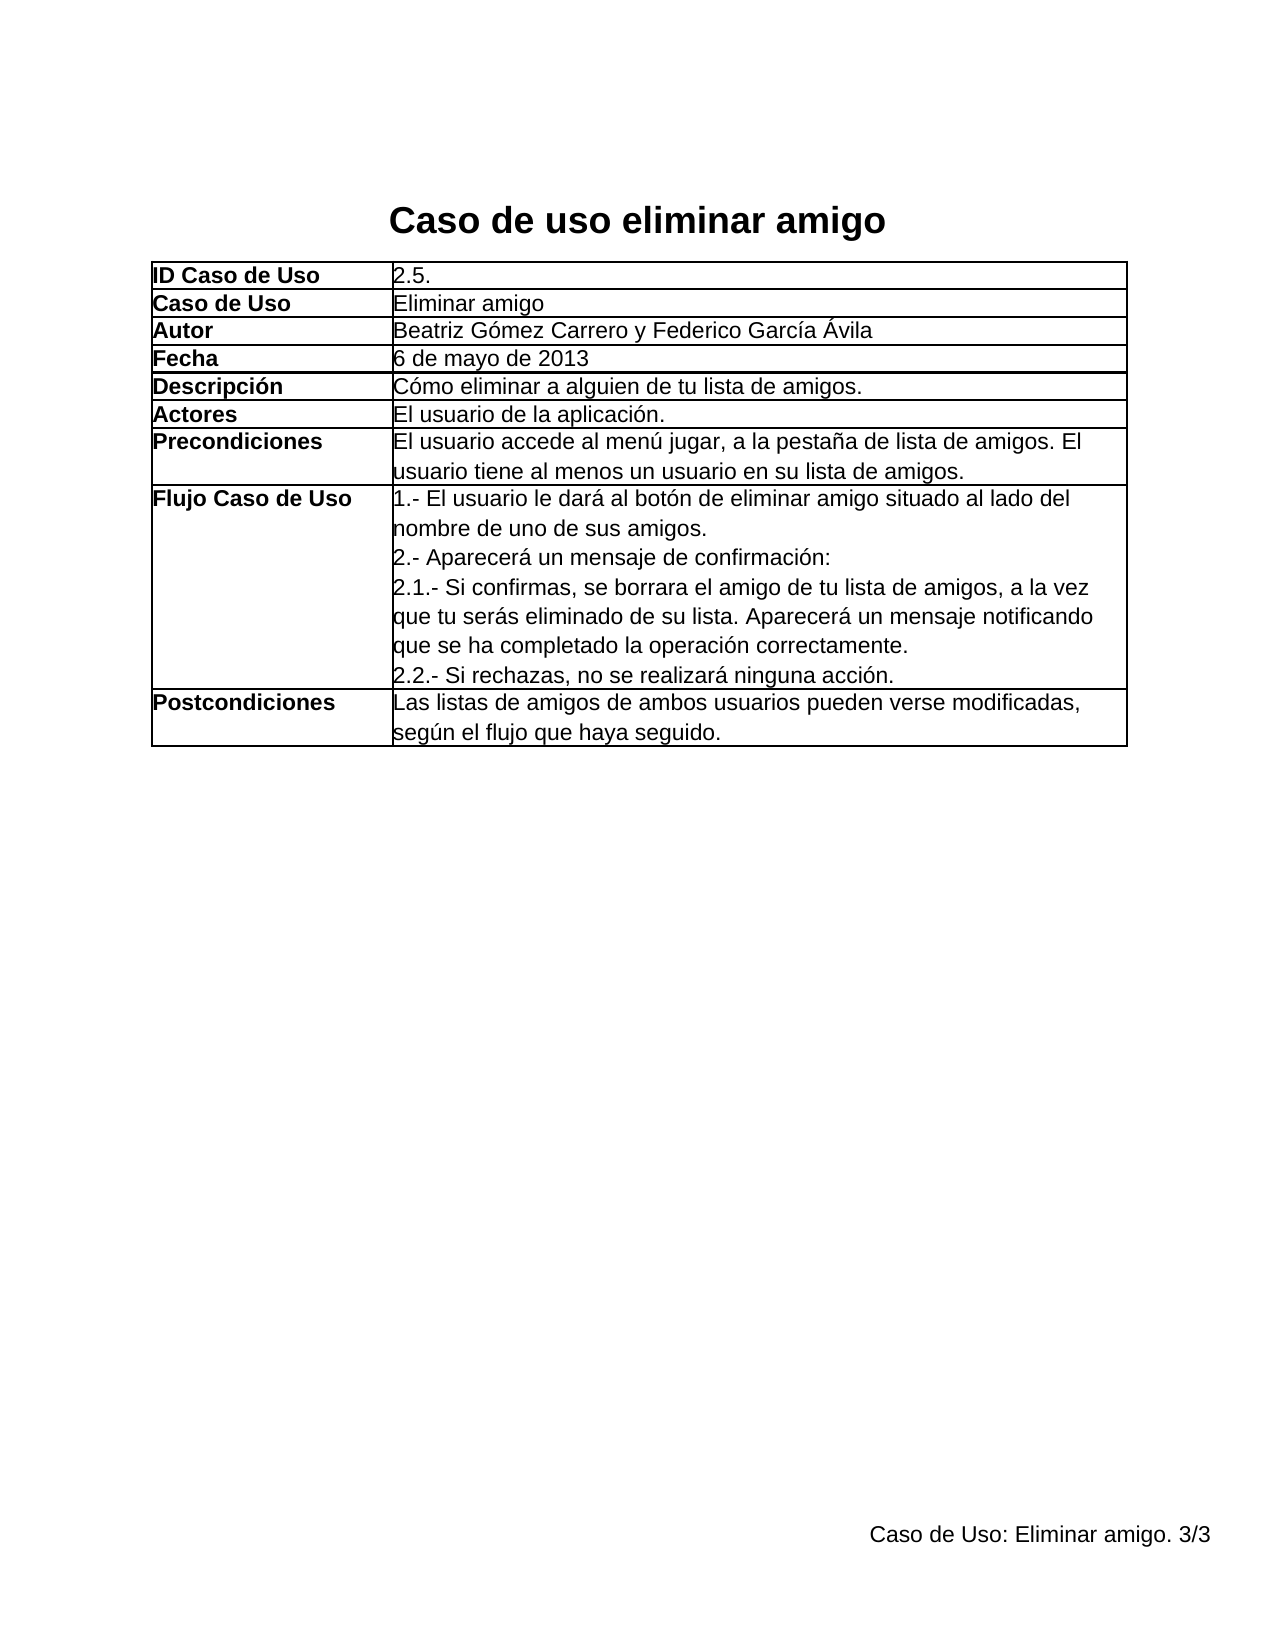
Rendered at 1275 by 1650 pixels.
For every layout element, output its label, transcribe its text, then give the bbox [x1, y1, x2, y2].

table_header 2.5. [394, 263, 1126, 288]
table_cell Postcondiciones [153, 690, 392, 745]
table_cell Cómo eliminar a alguien de tu lista de amigos. [394, 374, 1126, 399]
table_cell Flujo Caso de Uso [153, 486, 392, 688]
table_cell 6 de mayo de 2013 [394, 346, 1126, 371]
table_cell El usuario de la aplicación. [394, 401, 1126, 427]
table_cell Beatriz Gómez Carrero y Federico García Ávila [394, 318, 1126, 344]
table_cell Precondiciones [153, 429, 392, 484]
table_cell Fecha [153, 346, 392, 371]
table_cell Descripción [153, 374, 392, 399]
table_cell Actores [153, 401, 392, 427]
title Caso de uso eliminar amigo [150, 200, 1125, 242]
table_cell Eliminar amigo [394, 290, 1126, 316]
table_cell Caso de Uso [153, 290, 392, 316]
table_cell El usuario accede al menú jugar, a la pestaña de lista de amigos. El usuario tiene al menos un usuario en su lista de amigos. [394, 429, 1126, 484]
table_cell Autor [153, 318, 392, 344]
table_cell Las listas de amigos de ambos usuarios pueden verse modificadas, según el flujo que haya seguido. [394, 690, 1126, 745]
table_cell 1.- El usuario le dará al botón de eliminar amigo situado al lado del nombre de uno de sus amigos. 2.- Aparecerá un mensaje de confirmación: 2.1.- Si confirmas, se borrara el amigo de tu lista de amigos, a la vez que tu serás eliminado de su lista. Aparecerá un mensaje notificando que se ha completado la operación correctamente. 2.2.- Si rechazas, no se realizará ninguna acción. [394, 486, 1126, 688]
table_header ID Caso de Uso [153, 263, 392, 288]
